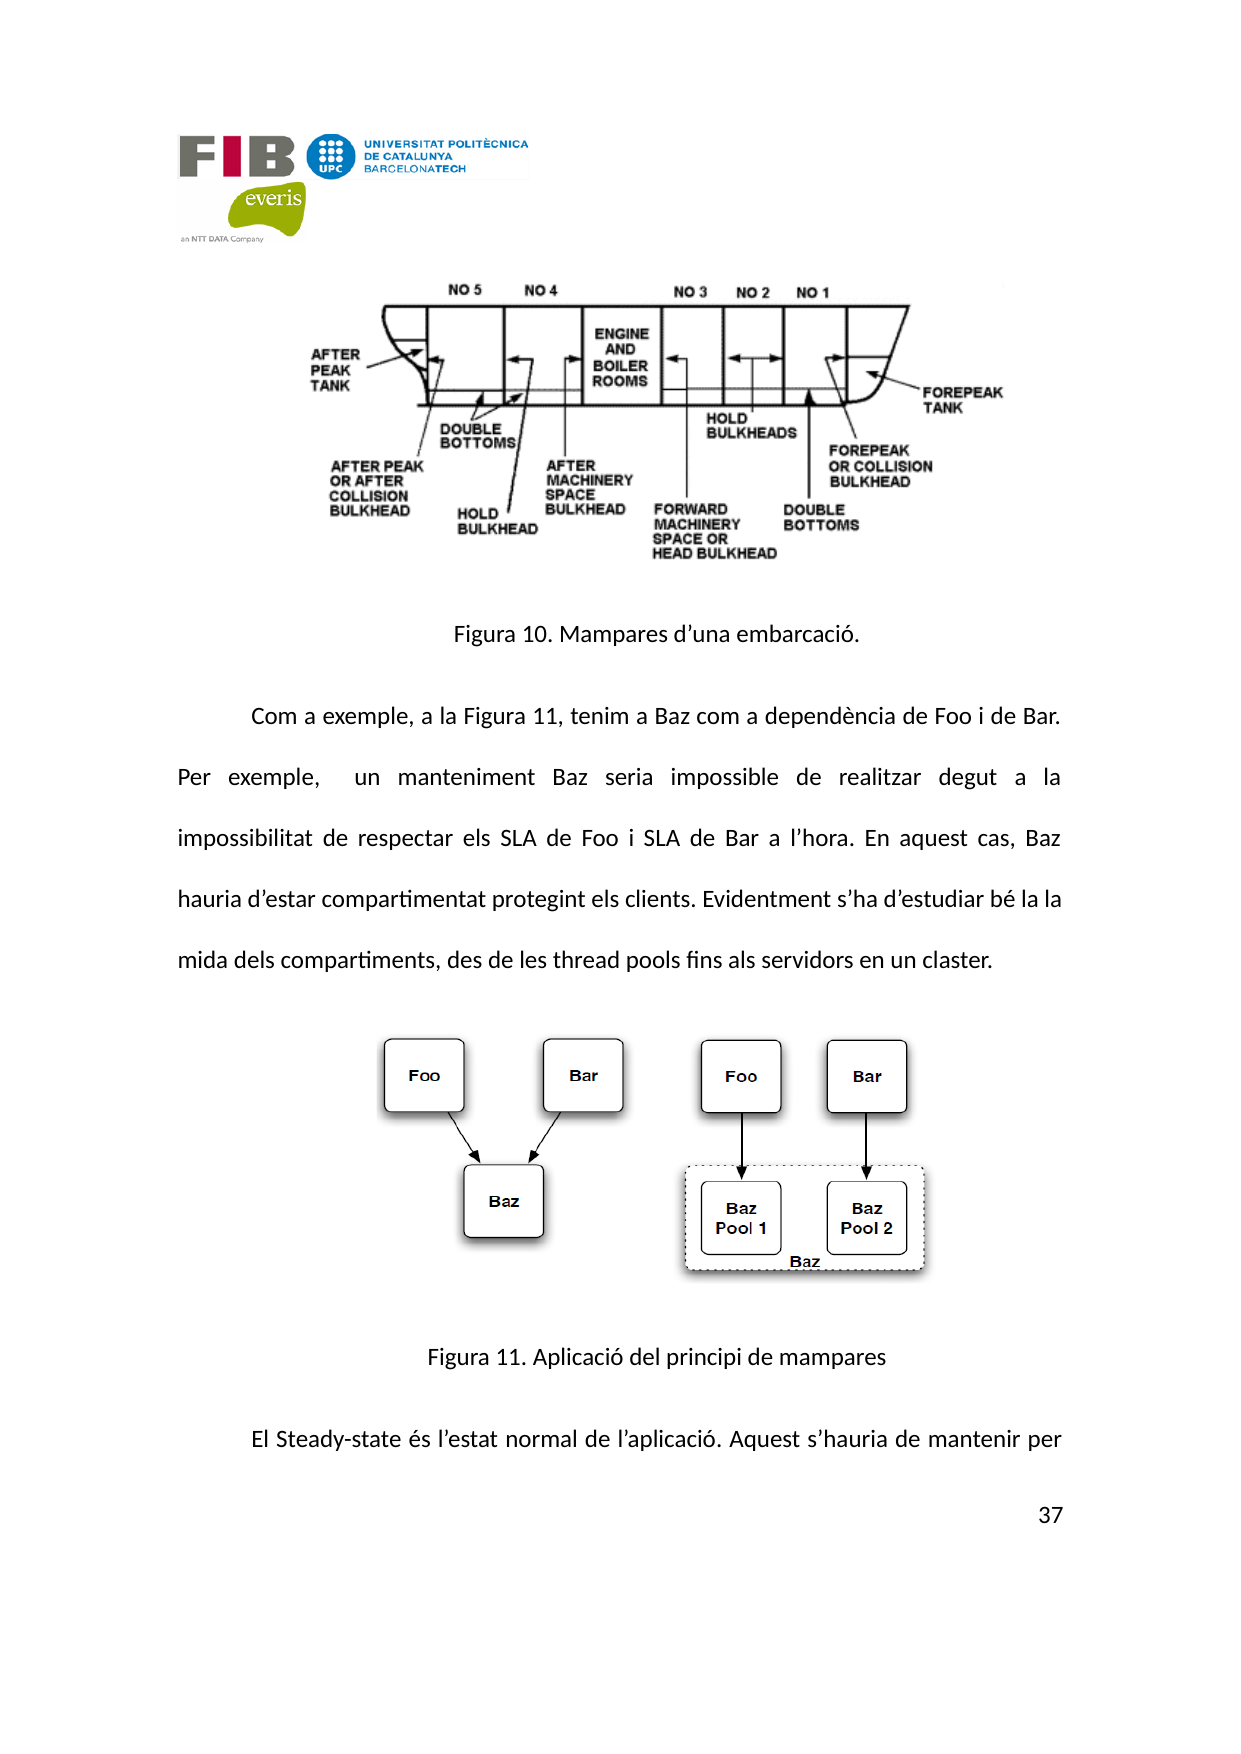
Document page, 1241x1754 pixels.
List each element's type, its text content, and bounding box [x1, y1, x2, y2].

text Com a exemple, a la Figura 11, tenim a Baz com a dependència de Foo i de Bar. Per exemple, un manteniment Baz seria impossible de realitzar degut a la impossibilitat de respectar els SLA de Foo i SLA de Bar a l’hora. En aquest cas, Baz hauria d’estar compartimentat protegint els clients. Evidentment s’ha d’estudiar bé la la mida dels compartiments, des de les thread pools fins als servidors en un claster. [177, 701, 1063, 975]
text Figura 10. Mampares d’una embarcació. [177, 619, 1063, 649]
picture [307, 273, 1007, 568]
picture [177, 134, 529, 243]
picture [376, 1026, 938, 1290]
text El Steady-state és l’estat normal de l’aplicació. Aquest s’hauria de mantenir per [177, 1423, 1063, 1453]
text Figura 11. Aplicació del principi de mampares [177, 1341, 1063, 1372]
